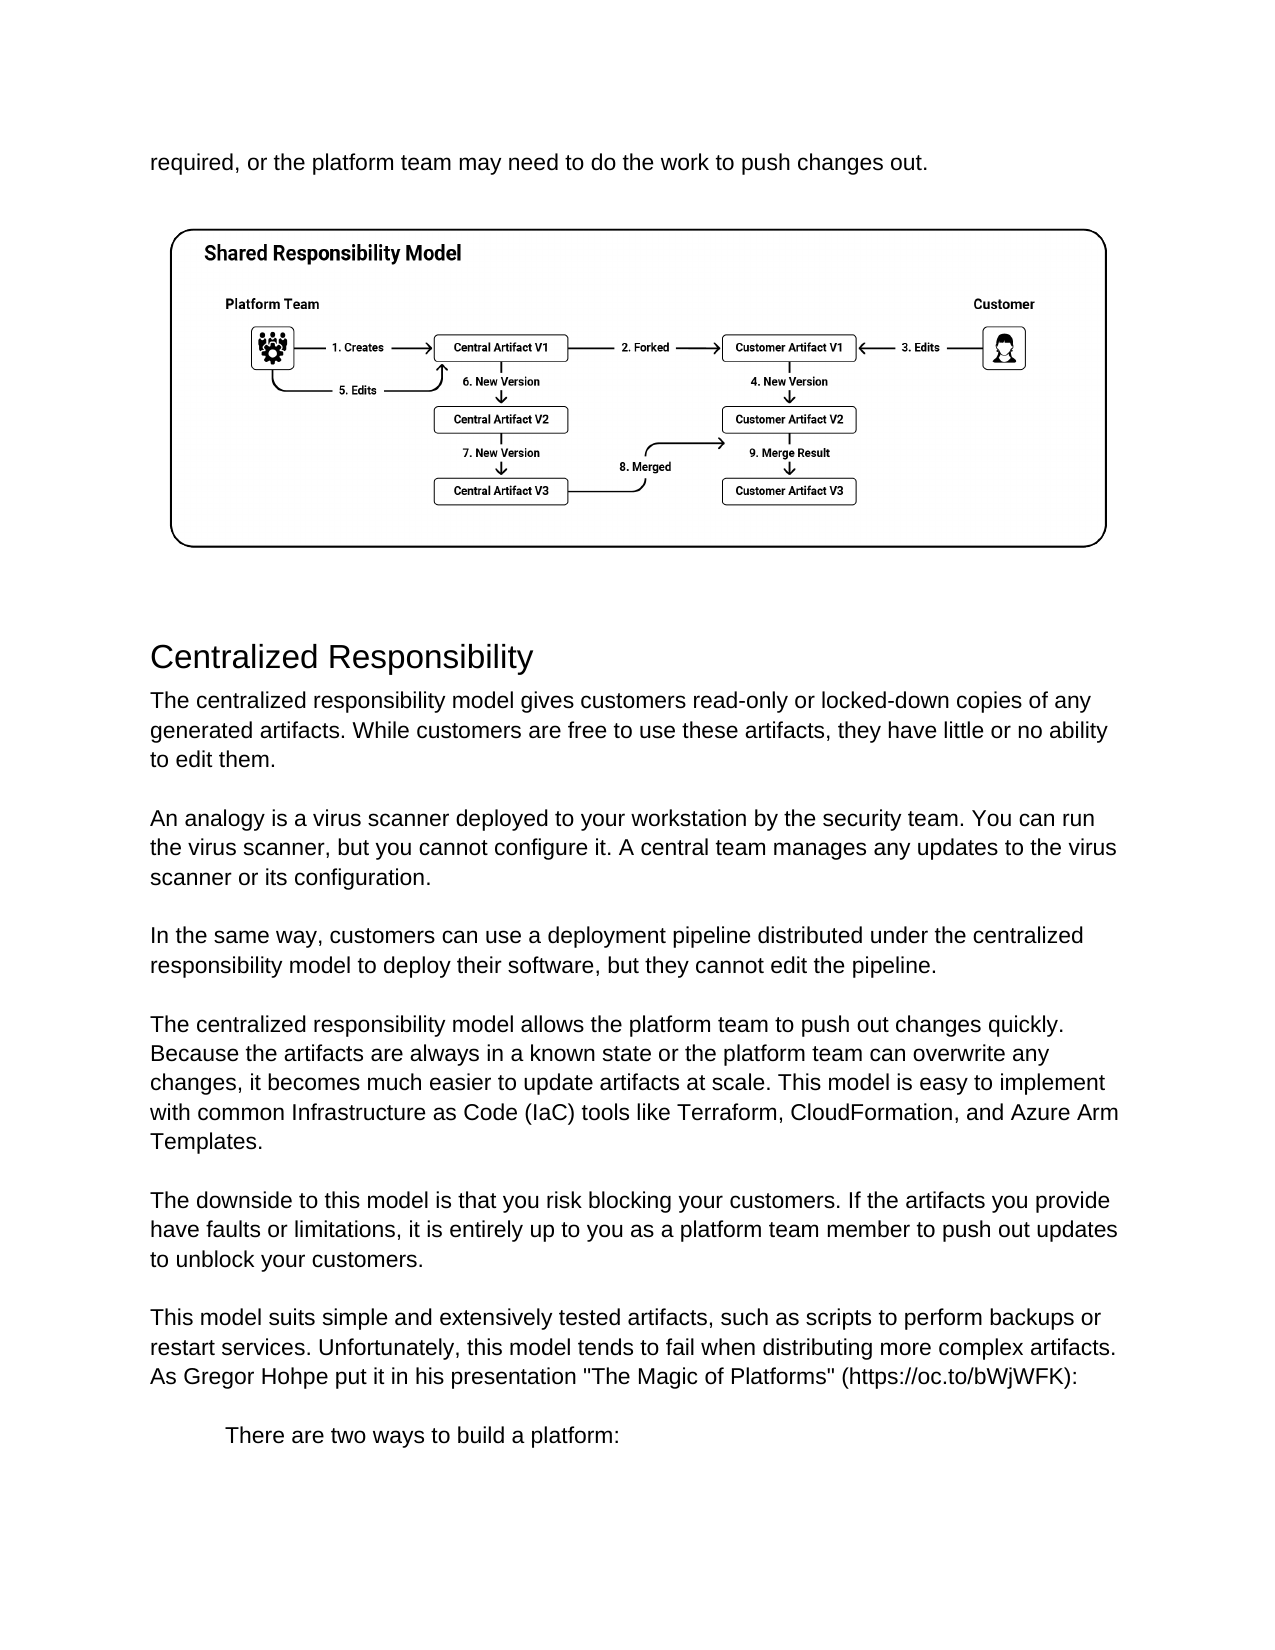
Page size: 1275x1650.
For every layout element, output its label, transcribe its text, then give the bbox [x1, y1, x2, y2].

text This model suits simple and extensively tested artifacts, such as scripts to perform backups or restart services. Unfortunately, this model tends to fail when distributing more complex artifacts. As Gregor Hohpe put it in his presentation "The Magic of Platforms" (https://oc.to/bWjWFK): [150, 1305, 1125, 1389]
text There are two ways to build a platform: [225, 1422, 1125, 1448]
text The centralized responsibility model allows the platform team to push out changes quickly. Because the artifacts are always in a known state or the platform team can overwrite any changes, it becomes much easier to update artifacts at scale. This model is easy to implement with common Infrastructure as Code (IaC) tools like Terraform, CloudFormation, and Azure Arm Templates. [150, 1011, 1125, 1154]
text required, or the platform team may need to do the work to push changes out. [150, 150, 1125, 176]
text The downside to this model is that you risk blocking your customers. If the artifacts you provide have faults or limitations, it is entirely up to you as a platform team member to push out updates to unblock your customers. [150, 1187, 1125, 1272]
subtitle Centralized Responsibility [150, 638, 1125, 676]
text An analogy is a virus scanner deployed to your workstation by the security team. You can run the virus scanner, but you cannot configure it. A central team manages any updates to the virus scanner or its configuration. [150, 806, 1125, 890]
picture [150, 208, 1125, 568]
text In the same way, customers can use a deployment pipeline distributed under the centralized responsibility model to deploy their software, but they cannot edit the pipeline. [150, 923, 1125, 978]
text The centralized responsibility model gives customers read-only or locked-down copies of any generated artifacts. While customers are free to use these artifacts, they have little or no ability to edit them. [150, 688, 1125, 772]
